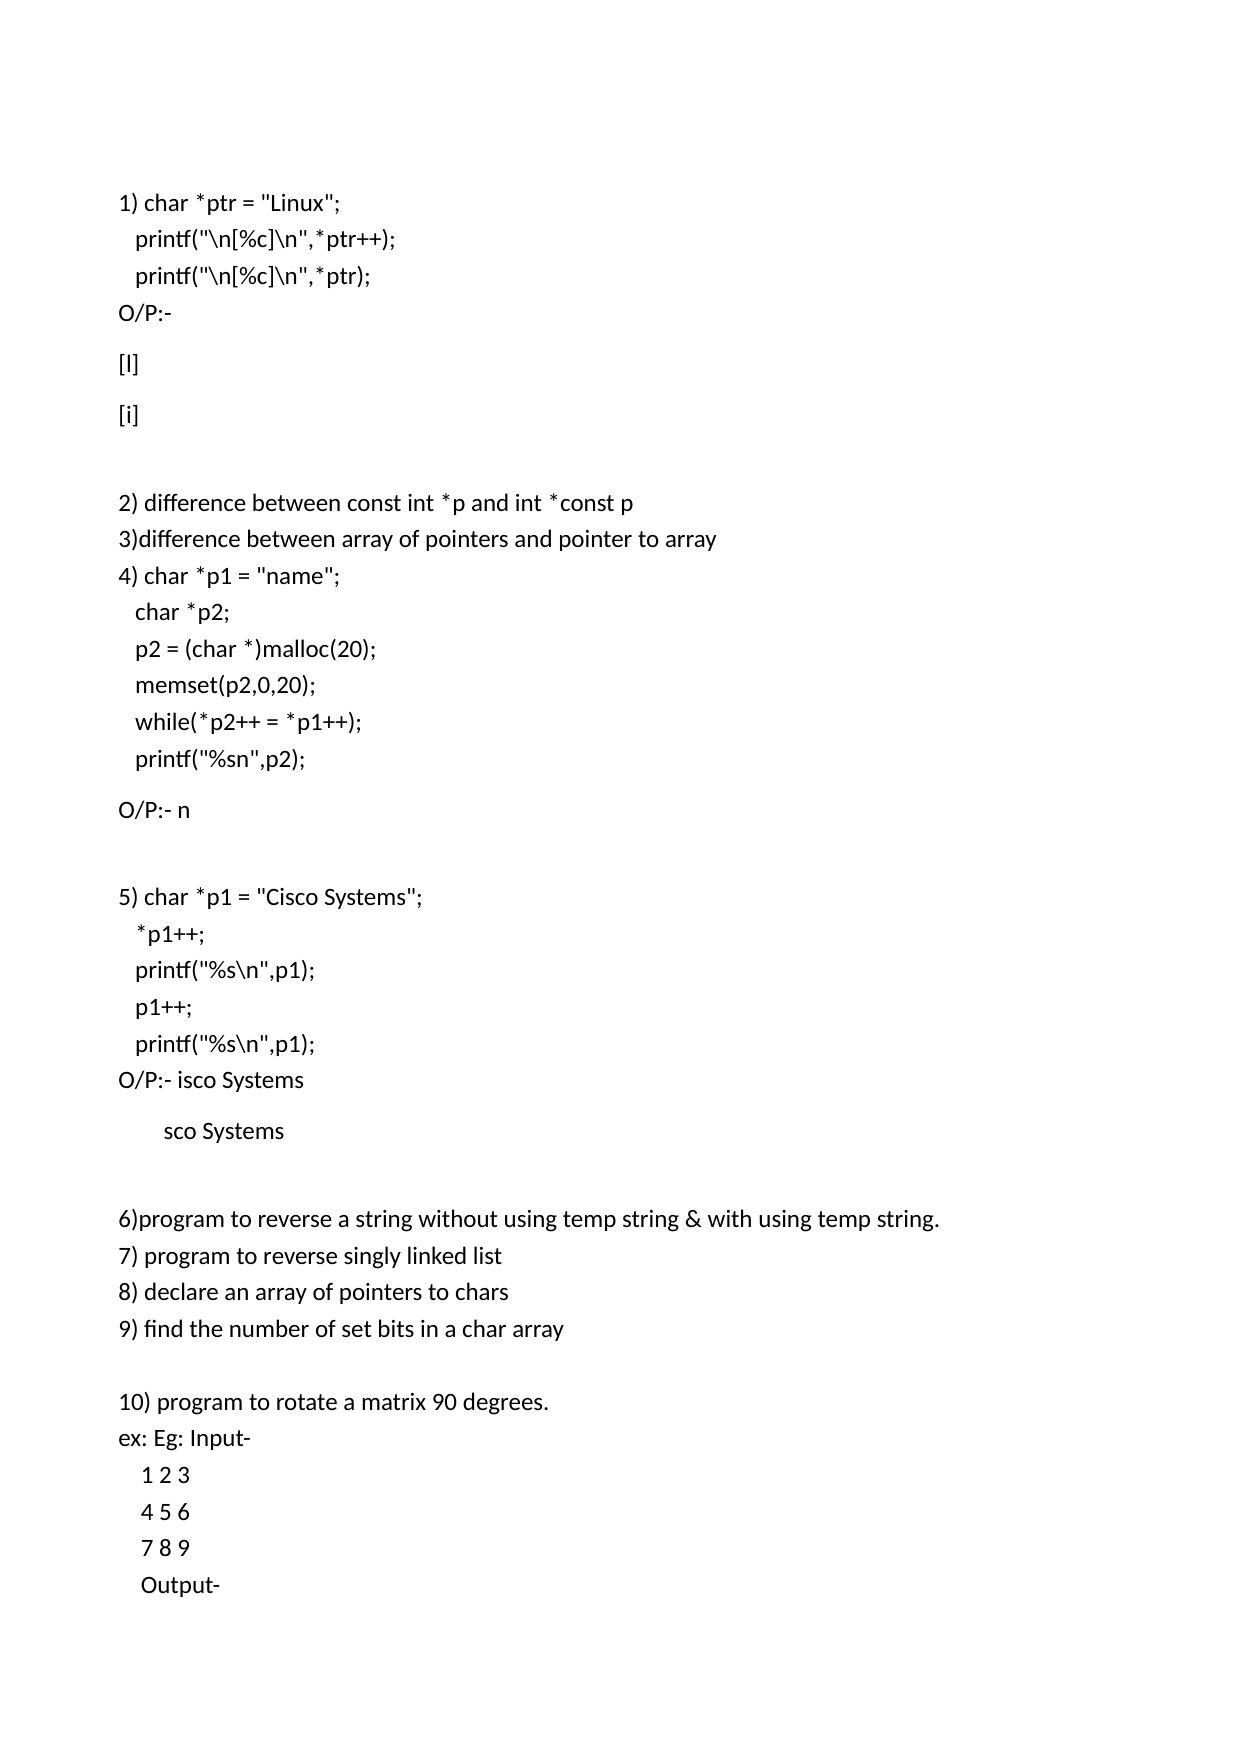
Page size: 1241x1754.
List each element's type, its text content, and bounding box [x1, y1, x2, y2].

text 2) difference between const int *p and int *const p 3)difference between array of pointers and pointer to array 4) char *p1 = "name"; char *p2; p2 = (char *)malloc(20); memset(p2,0,20); while(*p2++ = *p1++); printf("%sn",p2); [118, 487, 1122, 773]
text [l] [118, 348, 1122, 378]
text [i] [118, 399, 1122, 466]
text O/P:- n [118, 794, 1122, 824]
text sco Systems [118, 1116, 1122, 1183]
text 1) char *ptr = "Linux"; printf("\n[%c]\n",*ptr++); printf("\n[%c]\n",*ptr); O/P:- [118, 187, 1122, 327]
text 6)program to reverse a string without using temp string & with using temp string. 7) program to reverse singly linked list 8) declare an array of pointers to chars 9) find the number of set bits in a char array 10) program to rotate a matrix 90 degrees. ex: Eg: Input- 1 2 3 4 5 6 7 8 9 Output- [118, 1203, 1122, 1599]
text 5) char *p1 = "Cisco Systems"; *p1++; printf("%s\n",p1); p1++; printf("%s\n",p1); O/P:- isco Systems [118, 845, 1122, 1095]
